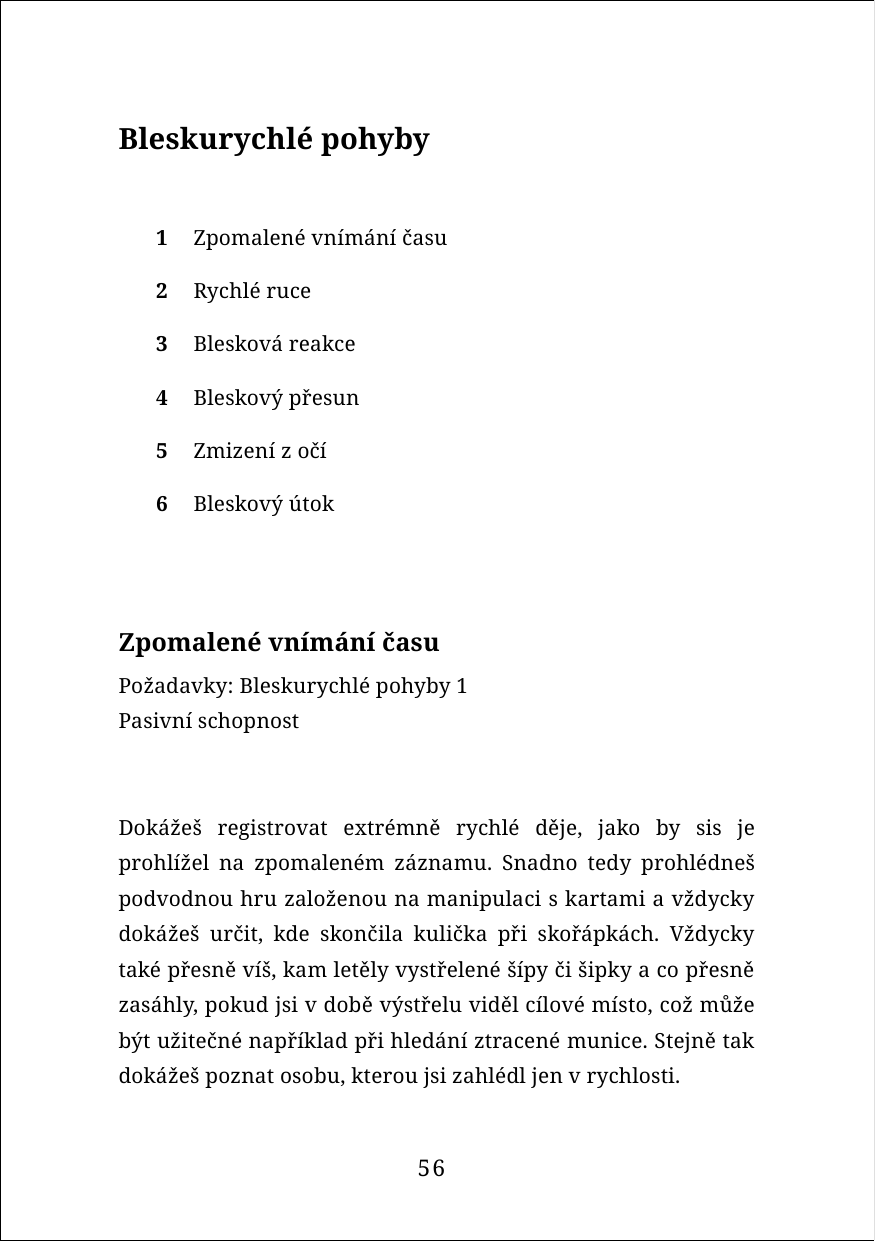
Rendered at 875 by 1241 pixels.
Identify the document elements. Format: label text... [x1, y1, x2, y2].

text Dokážeš registrovat extrémně rychlé děje, jako by sis je prohlížel na zpomaleném záznamu. Snadno tedy prohlédneš podvodnou hru založenou na manipulaci s kartami a vždycky dokážeš určit, kde skončila kulička při skořápkách. Vždycky také přesně víš, kam letěly vystřelené šípy či šipky a co přesně zasáhly, pokud jsi v době výstřelu viděl cílové místo, což může být užitečné například při hledání ztracené munice. Stejně tak dokážeš poznat osobu, kterou jsi zahlédl jen v rychlosti. [118, 813, 756, 1090]
list Rychlé ruce [156, 276, 756, 304]
list Zmizení z očí [156, 436, 756, 464]
list Bleskový útok [156, 489, 756, 517]
text Požadavky: Bleskurychlé pohyby 1 Pasivní schopnost [118, 671, 756, 735]
list Blesková reakce [156, 329, 756, 358]
list Bleskový přesun [156, 383, 756, 411]
subtitle Bleskurychlé pohyby [118, 118, 756, 158]
list Zpomalené vnímání času [156, 223, 756, 251]
subtitle Zpomalené vnímání času [118, 625, 756, 659]
